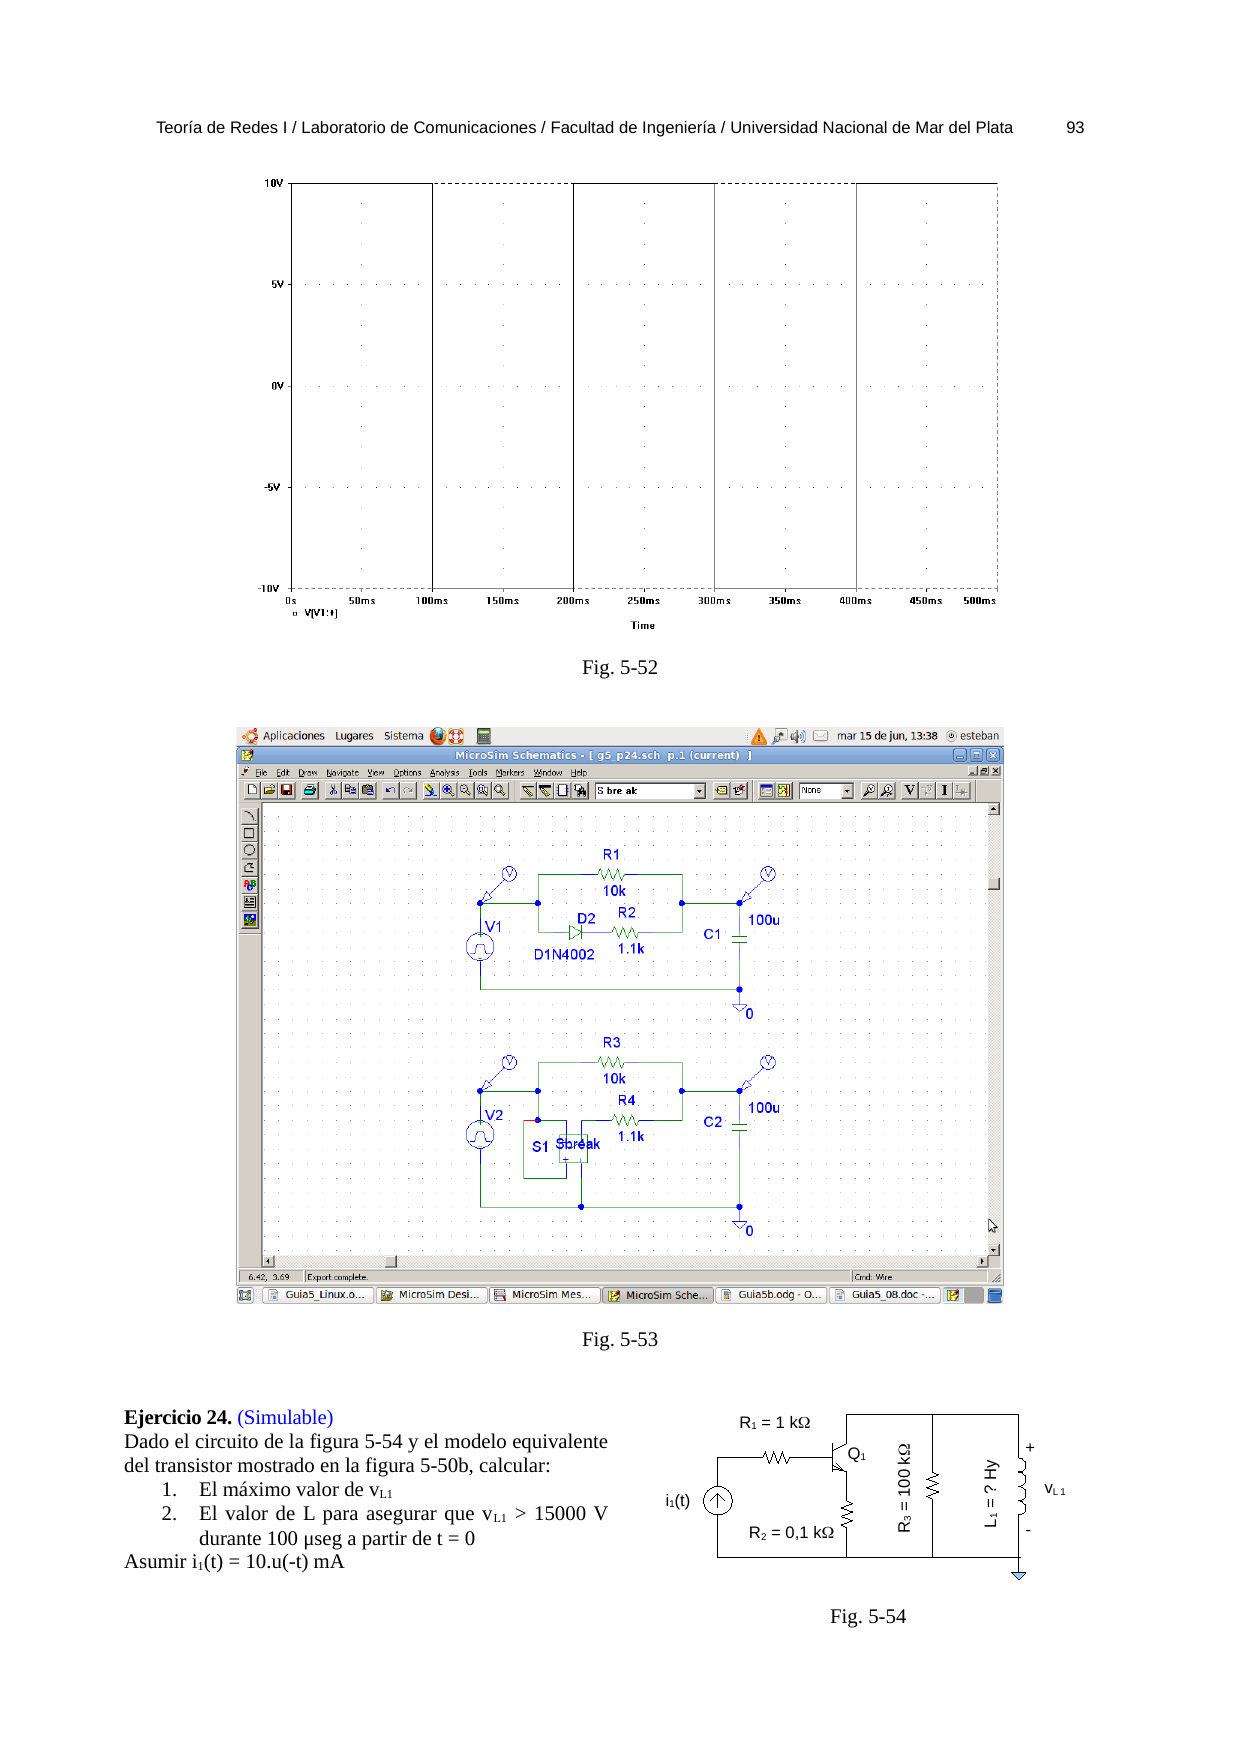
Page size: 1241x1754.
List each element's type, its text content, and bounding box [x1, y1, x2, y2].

picture [236, 727, 1004, 1304]
table_header Fig. 5-54 [614, 1399, 1122, 1633]
text Fig. 5-52 [118, 655, 1122, 679]
text Fig. 5-53 [118, 1327, 1122, 1351]
table_header Ejercicio 24. (Simulable) Dado el circuito de la figura 5-54 y el modelo equivalente del transistor mostrado en la figura 5-50b, calcular: El máximo valor de vL1 El valor de L para asegurar que vL1 > 15000 V durante 100 μseg a partir de t = 0 Asumir i1(t) = 10.u(-t) mA [118, 1399, 614, 1633]
